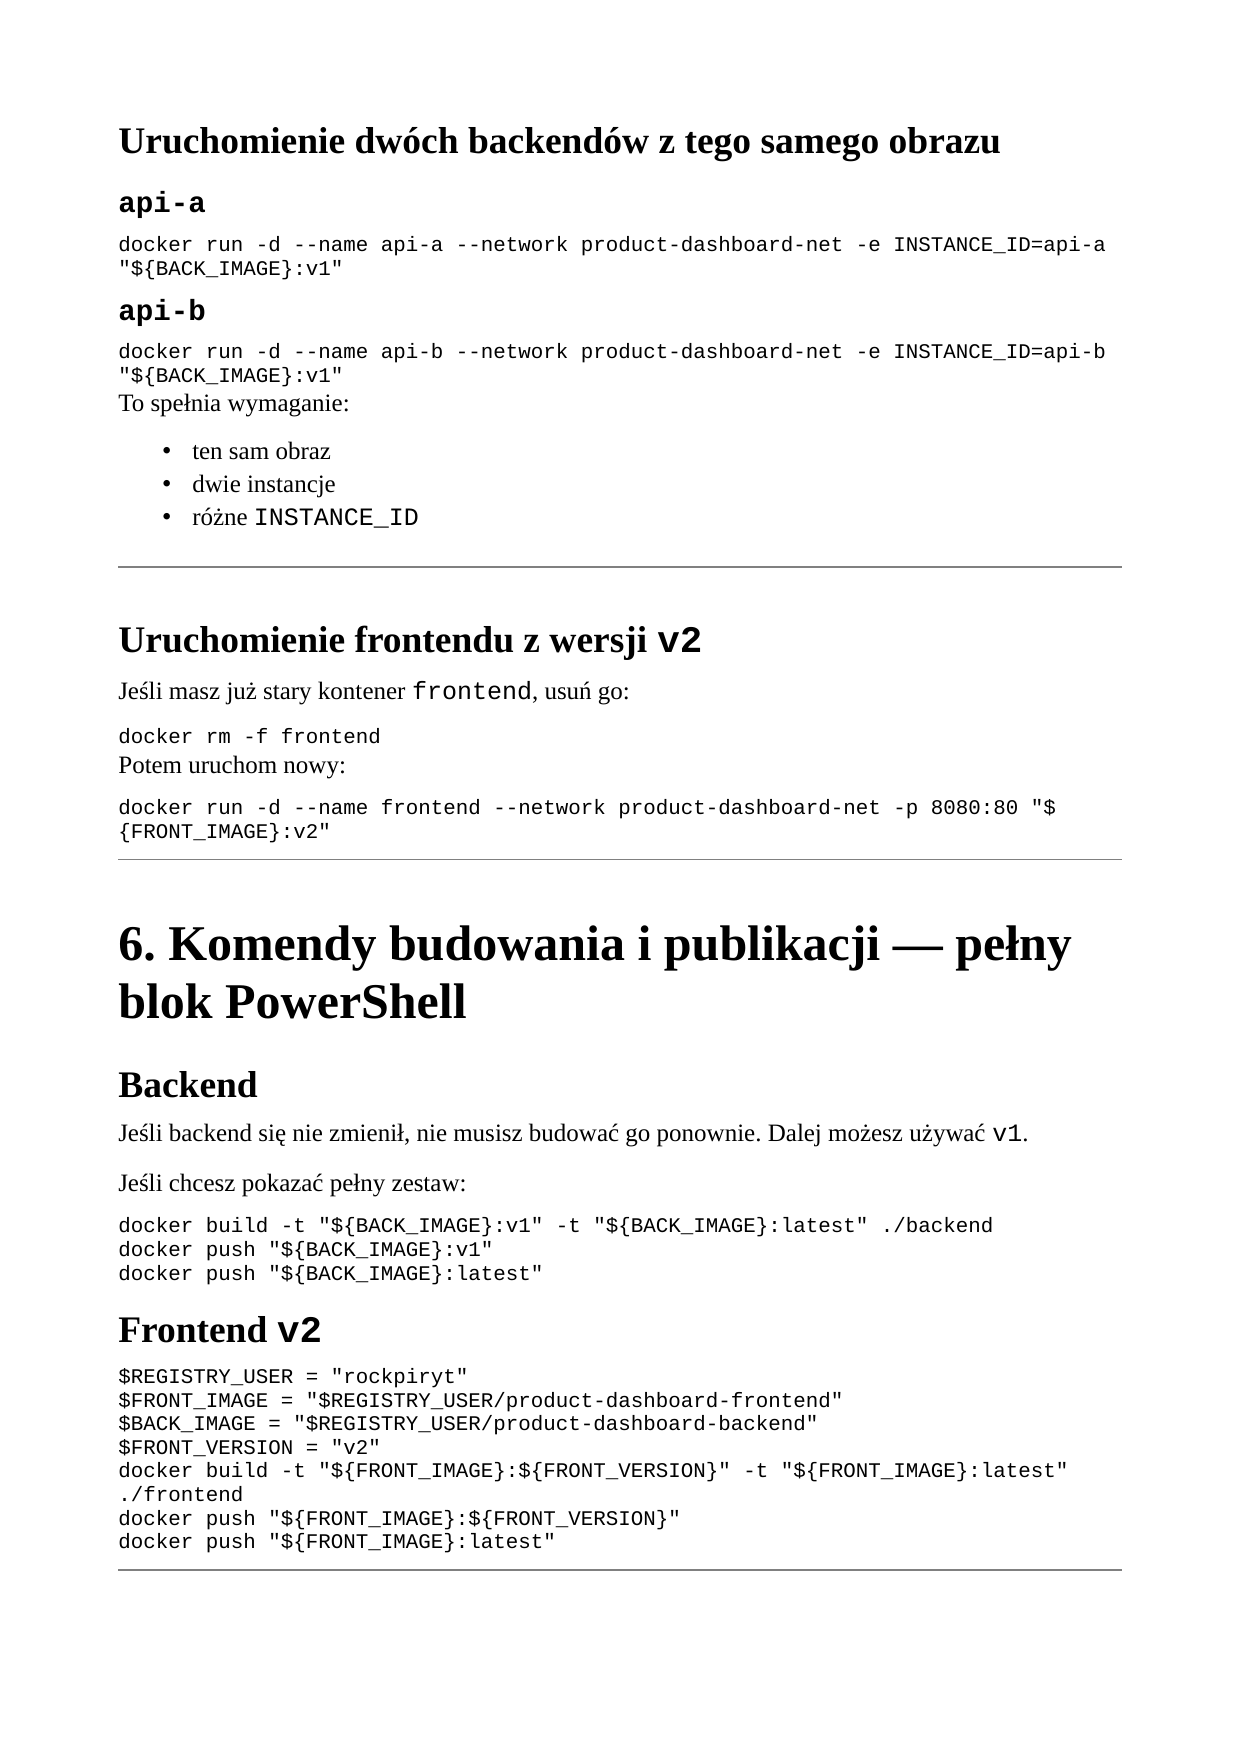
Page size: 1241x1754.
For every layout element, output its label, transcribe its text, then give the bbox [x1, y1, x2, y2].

text To spełnia wymaganie: [118, 388, 1122, 417]
subtitle Uruchomienie dwóch backendów z tego samego obrazu [118, 118, 1122, 161]
text docker rm -f frontend [118, 726, 1122, 750]
subtitle api-a [118, 188, 1122, 221]
subtitle Backend [118, 1062, 1122, 1105]
text docker run -d --name api-b --network product-dashboard-net -e INSTANCE_ID=api-b "${BACK_IMAGE}:v1" [118, 341, 1122, 388]
text docker build -t "${FRONT_IMAGE}:${FRONT_VERSION}" -t "${FRONT_IMAGE}:latest" ./frontend [118, 1461, 1122, 1508]
text Potem uruchom nowy: [118, 750, 1122, 778]
text docker build -t "${BACK_IMAGE}:v1" -t "${BACK_IMAGE}:latest" ./backend [118, 1215, 1122, 1239]
text docker push "${BACK_IMAGE}:latest" [118, 1263, 1122, 1286]
text $FRONT_IMAGE = "$REGISTRY_USER/product-dashboard-frontend" [118, 1389, 1122, 1413]
text $BACK_IMAGE = "$REGISTRY_USER/product-dashboard-backend" [118, 1413, 1122, 1437]
subtitle 6. Komendy budowania i publikacji — pełny blok PowerShell [118, 914, 1122, 1029]
text docker run -d --name frontend --network product-dashboard-net -p 8080:80 "${FRONT_IMAGE}:v2" [118, 797, 1122, 844]
list ten sam obraz [162, 436, 1122, 465]
text $REGISTRY_USER = "rockpiryt" [118, 1366, 1122, 1389]
subtitle Uruchomienie frontendu z wersji v2 [118, 617, 1122, 663]
list dwie instancje [162, 469, 1122, 498]
text docker run -d --name api-a --network product-dashboard-net -e INSTANCE_ID=api-a "${BACK_IMAGE}:v1" [118, 234, 1122, 281]
text docker push "${FRONT_IMAGE}:latest" [118, 1531, 1122, 1555]
subtitle api-b [118, 296, 1122, 329]
text docker push "${FRONT_IMAGE}:${FRONT_VERSION}" [118, 1508, 1122, 1531]
subtitle Frontend v2 [118, 1307, 1122, 1353]
text Jeśli backend się nie zmienił, nie musisz budować go ponownie. Dalej możesz używać v1. [118, 1118, 1122, 1149]
text Jeśli masz już stary kontener frontend, usuń go: [118, 676, 1122, 707]
list różne INSTANCE_ID [162, 502, 1122, 533]
text Jeśli chcesz pokazać pełny zestaw: [118, 1168, 1122, 1197]
text docker push "${BACK_IMAGE}:v1" [118, 1239, 1122, 1263]
text $FRONT_VERSION = "v2" [118, 1437, 1122, 1461]
